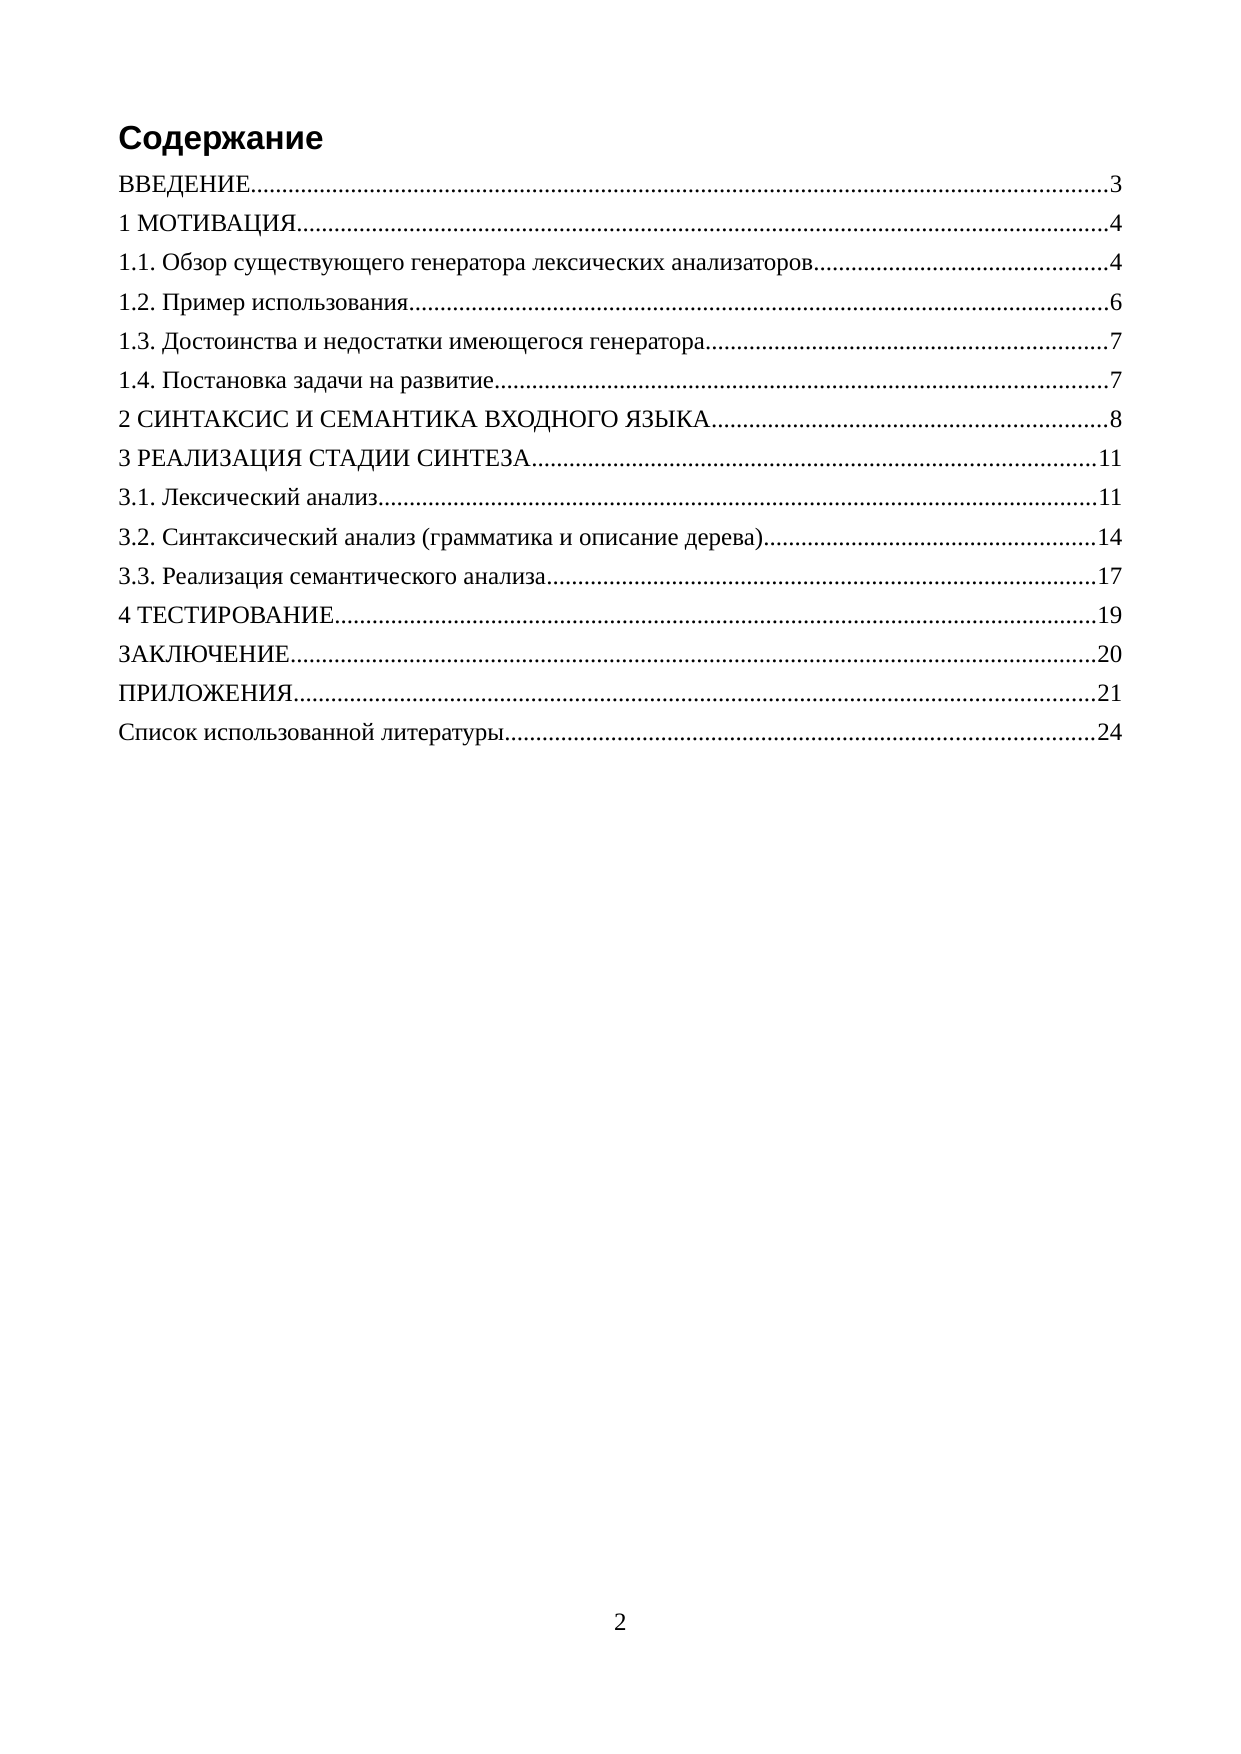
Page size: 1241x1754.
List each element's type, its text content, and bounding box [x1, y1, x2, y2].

text 1 МОТИВАЦИЯ 4 [118, 208, 1122, 237]
text 3.1. Лексический анализ 11 [118, 482, 1122, 511]
text ПРИЛОЖЕНИЯ 21 [118, 678, 1122, 707]
subtitle Содержание [118, 118, 1122, 157]
text 2 СИНТАКСИС И СЕМАНТИКА ВХОДНОГО ЯЗЫКА 8 [118, 404, 1122, 433]
text ЗАКЛЮЧЕНИЕ 20 [118, 639, 1122, 668]
text ВВЕДЕНИЕ 3 [118, 169, 1122, 198]
text Список использованной литературы. 24 [118, 717, 1122, 746]
text 3 РЕАЛИЗАЦИЯ СТАДИИ СИНТЕЗА 11 [118, 443, 1122, 472]
text 1.4. Постановка задачи на развитие 7 [118, 365, 1122, 394]
text 1.3. Достоинства и недостатки имеющегося генератора 7 [118, 326, 1122, 354]
text 3.3. Реализация семантического анализа 17 [118, 561, 1122, 589]
text 4 ТЕСТИРОВАНИЕ 19 [118, 600, 1122, 629]
text 3.2. Синтаксический анализ (грамматика и описание дерева) 14 [118, 522, 1122, 550]
text 1.1. Обзор существующего генератора лексических анализаторов 4 [118, 247, 1122, 276]
text 1.2. Пример использования 6 [118, 287, 1122, 315]
